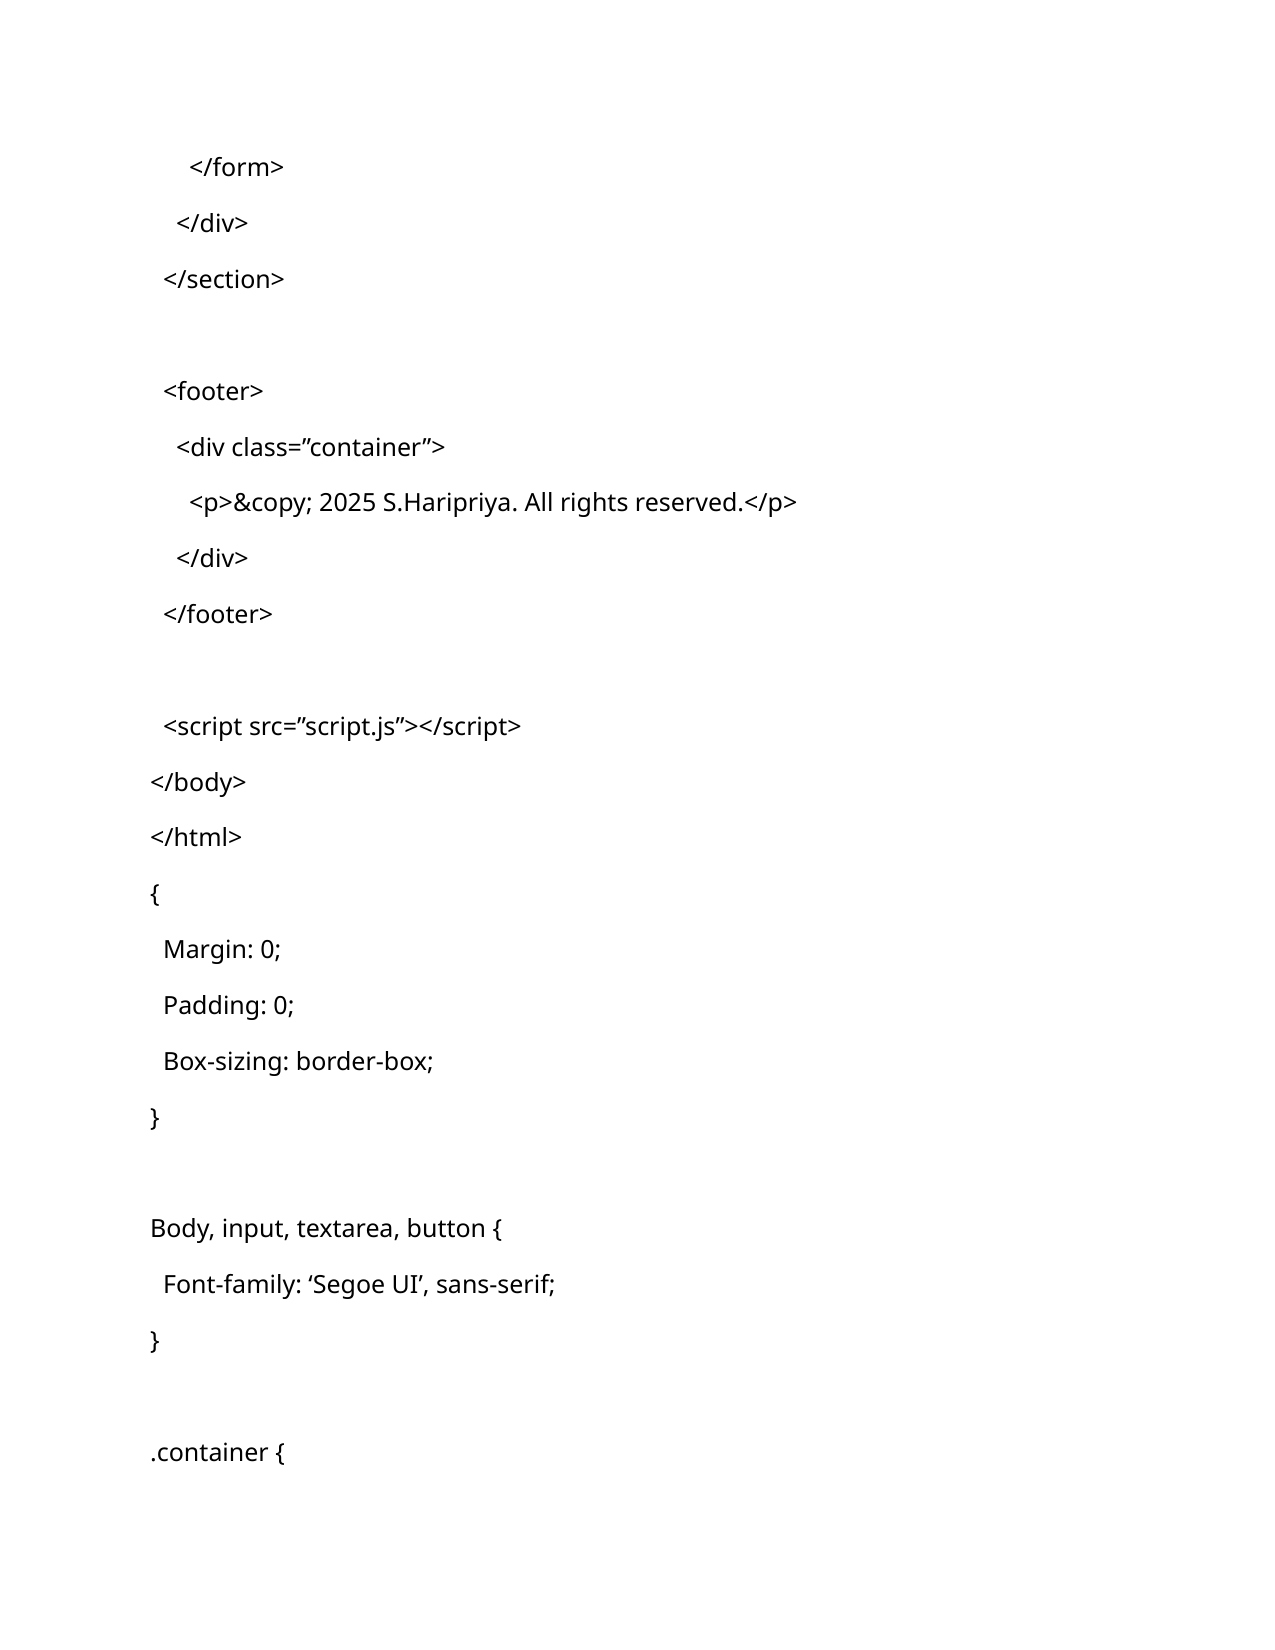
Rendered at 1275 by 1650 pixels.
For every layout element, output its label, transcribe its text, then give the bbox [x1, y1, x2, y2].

text Margin: 0; [150, 932, 1125, 966]
text </form> [150, 150, 1125, 184]
text Font-family: ‘Segoe UI’, sans-serif; [150, 1267, 1125, 1301]
text Body, input, textarea, button { [150, 1211, 1125, 1245]
text <script src=”script.js”></script> [150, 708, 1125, 742]
text </section> [150, 262, 1125, 296]
text .container { [150, 1434, 1125, 1468]
text <p>&copy; 2025 S.Haripriya. All rights reserved.</p> [150, 485, 1125, 519]
text </footer> [150, 597, 1125, 631]
text </body> [150, 764, 1125, 798]
text Box-sizing: border-box; [150, 1043, 1125, 1077]
text } [150, 1322, 1125, 1357]
text </div> [150, 206, 1125, 240]
text <div class=”container”> [150, 429, 1125, 463]
text Padding: 0; [150, 987, 1125, 1022]
text </div> [150, 541, 1125, 575]
text </html> [150, 820, 1125, 854]
text <footer> [150, 373, 1125, 407]
text } [150, 1099, 1125, 1133]
text { [150, 876, 1125, 910]
